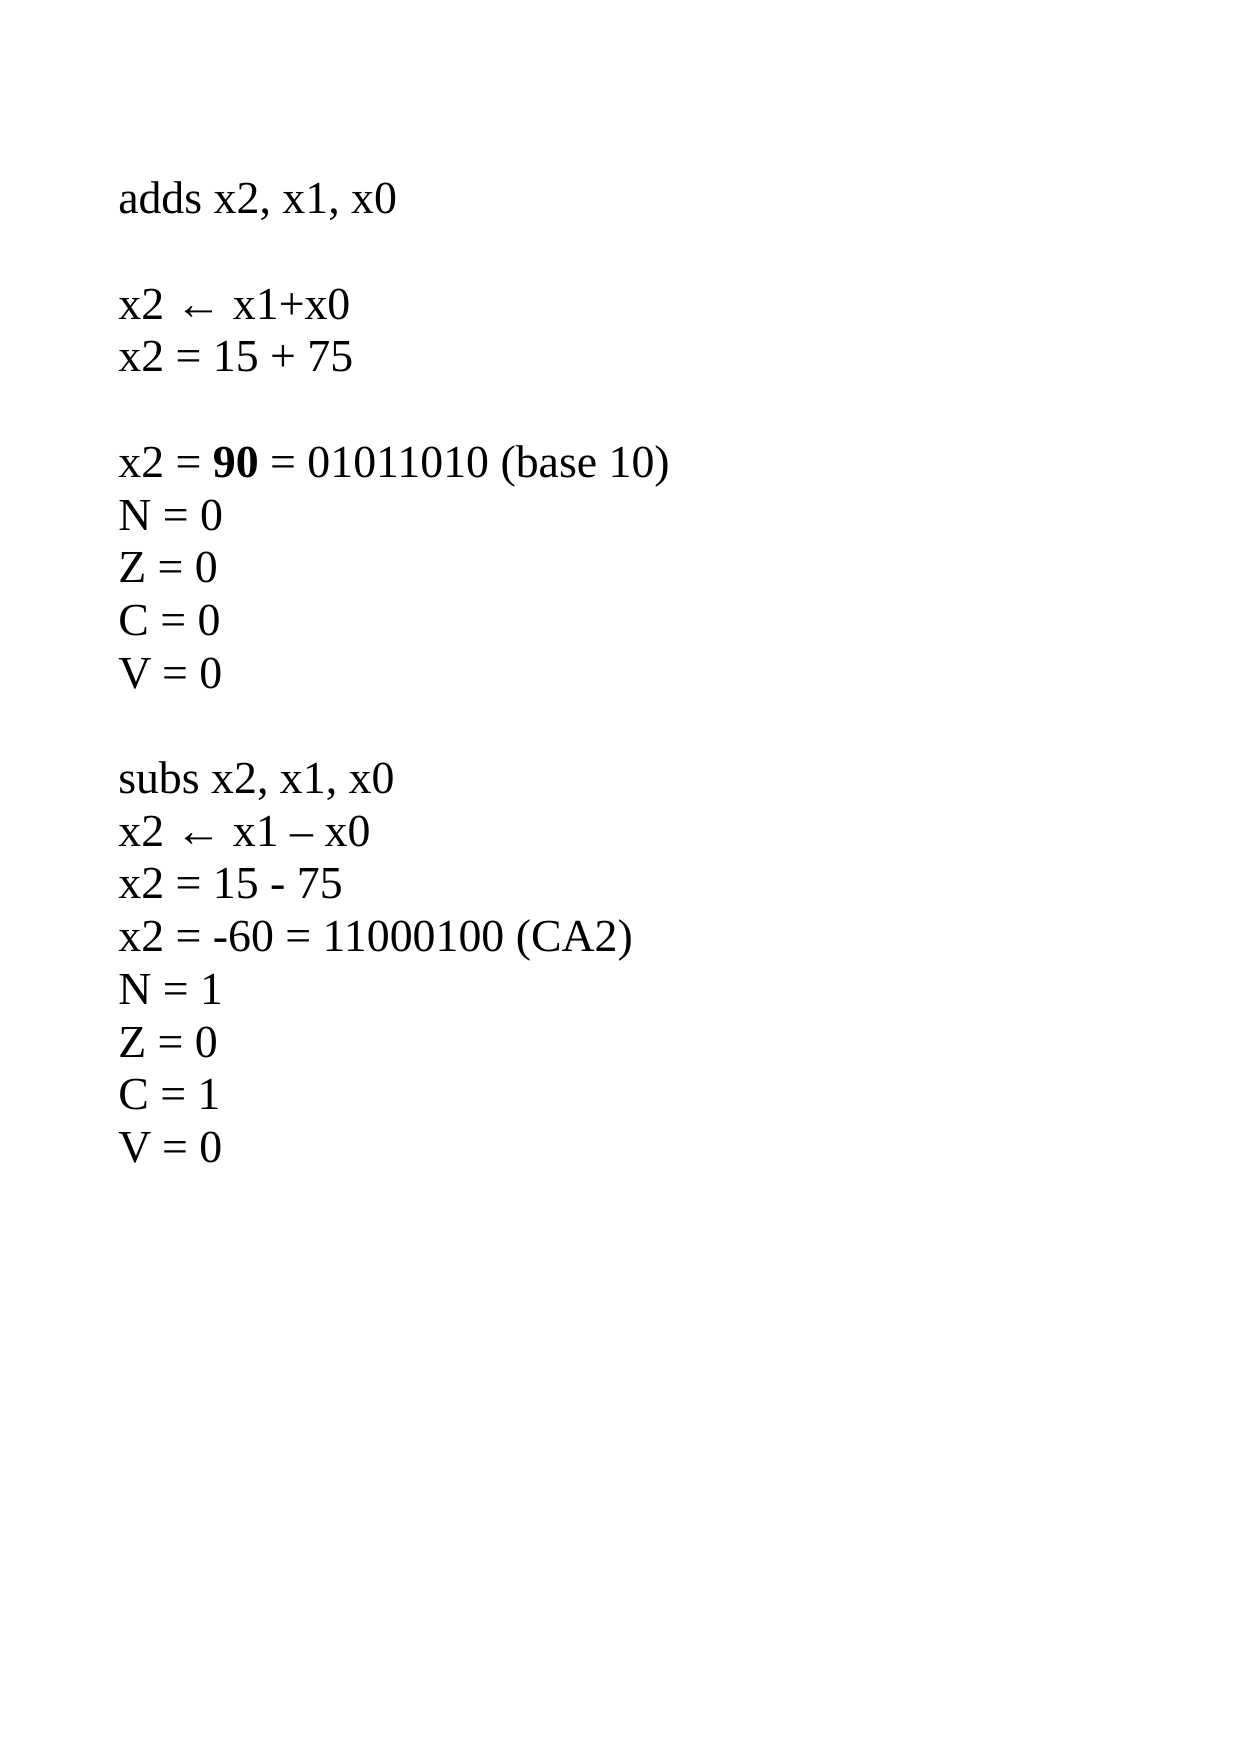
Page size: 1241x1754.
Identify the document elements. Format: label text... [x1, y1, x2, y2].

text subs x2, x1, x0 [118, 751, 1122, 803]
text C = 1 [118, 1067, 1122, 1119]
text x2 ← x1 – x0 [118, 803, 1122, 856]
text x2 = -60 = 11000100 (CA2) [118, 909, 1122, 961]
text N = 0 [118, 487, 1122, 540]
text V = 0 [118, 645, 1122, 698]
text Z = 0 [118, 540, 1122, 592]
text x2 ← x1+x0 [118, 276, 1122, 329]
text N = 1 [118, 961, 1122, 1014]
text C = 0 [118, 592, 1122, 645]
text x2 = 90 = 01011010 (base 10) [118, 434, 1122, 487]
text adds x2, x1, x0 [118, 171, 1122, 223]
text x2 = 15 + 75 [118, 329, 1122, 382]
text Z = 0 [118, 1014, 1122, 1067]
text x2 = 15 - 75 [118, 856, 1122, 909]
text V = 0 [118, 1119, 1122, 1172]
